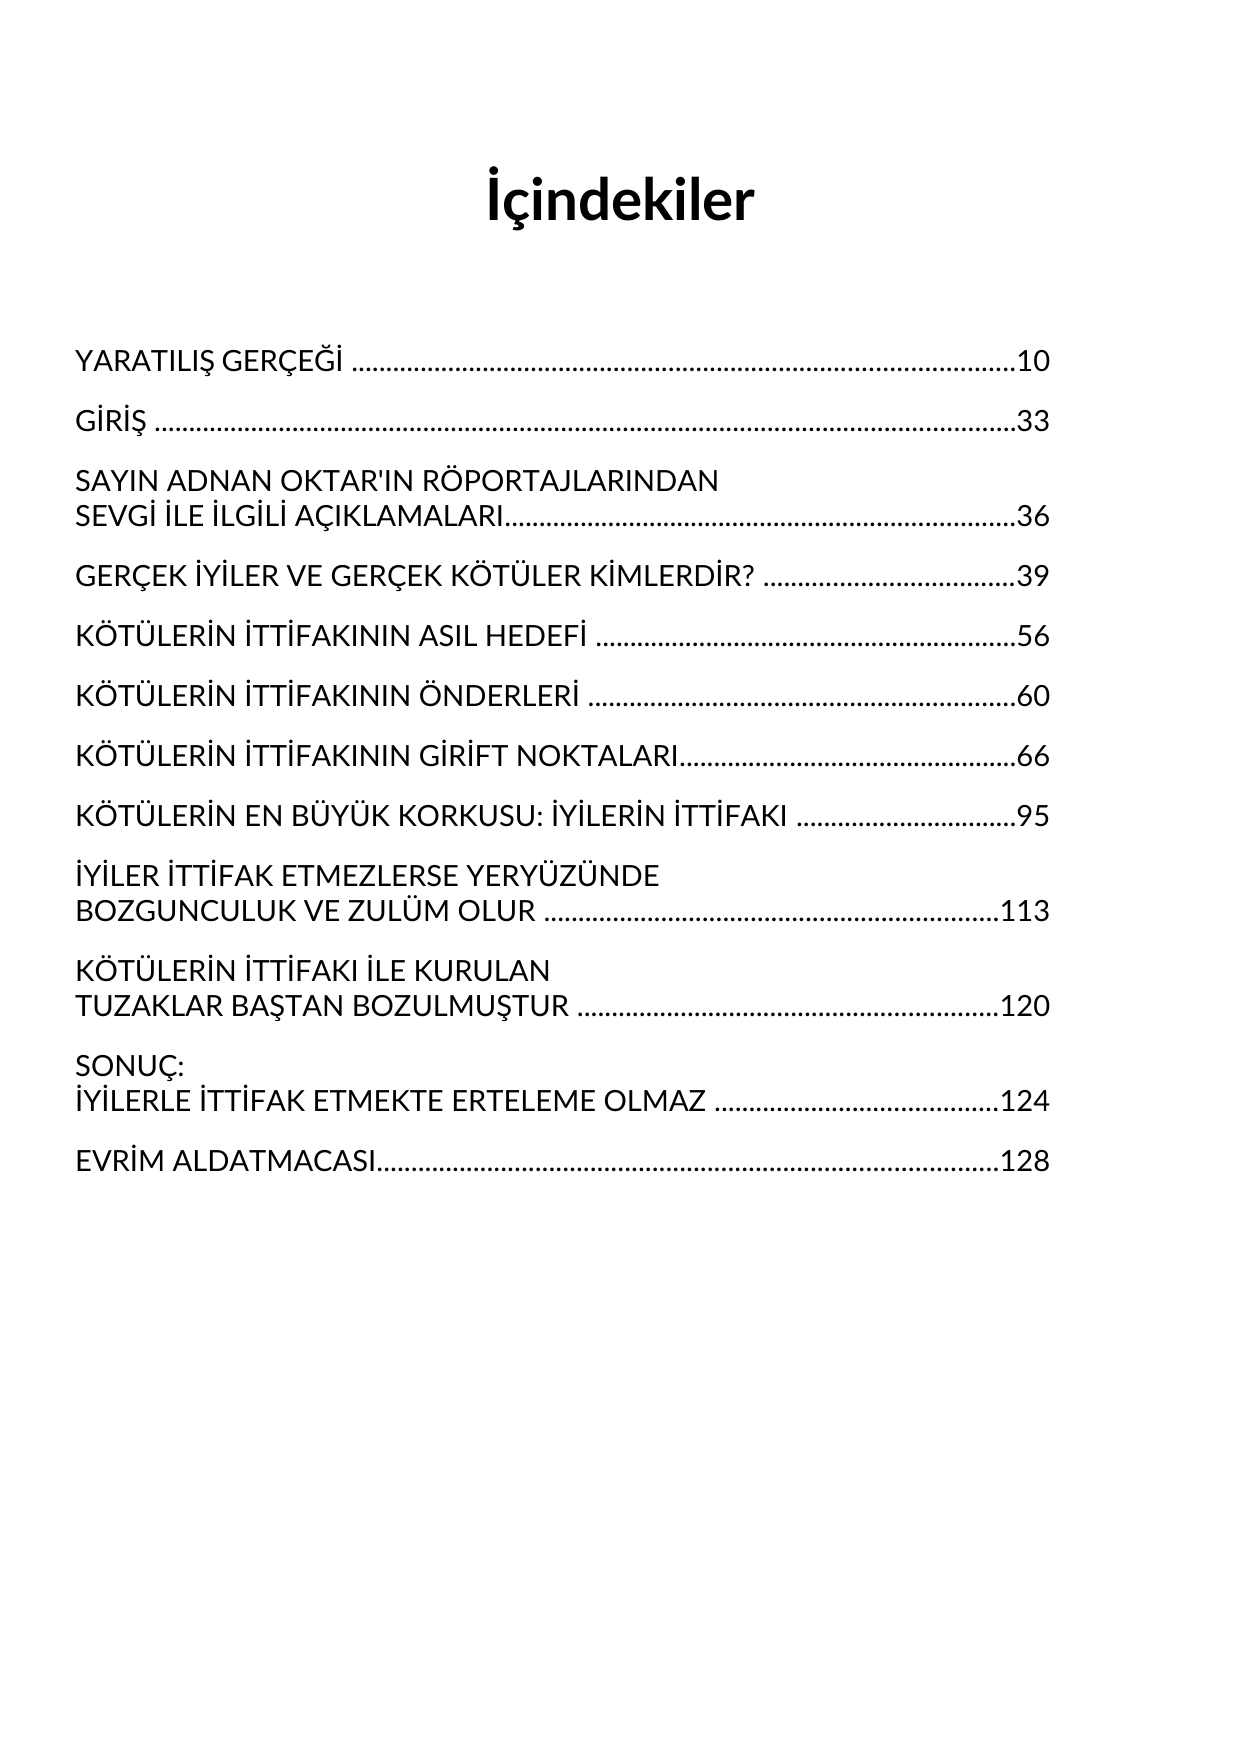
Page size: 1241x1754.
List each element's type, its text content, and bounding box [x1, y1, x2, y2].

subtitle KÖTÜLERİN İTTİFAKI İLE KURULAN TUZAKLAR BAŞTAN BOZULMUŞTUR 120 [75, 953, 1165, 1023]
subtitle SAYIN ADNAN OKTAR'IN RÖPORTAJLARINDAN SEVGİ İLE İLGİLİ AÇIKLAMALARI 36 [75, 463, 1165, 533]
subtitle KÖTÜLERİN İTTİFAKININ ÖNDERLERİ 60 [75, 678, 1165, 713]
subtitle KÖTÜLERİN İTTİFAKININ GİRİFT NOKTALARI 66 [75, 738, 1165, 773]
subtitle İYİLER İTTİFAK ETMEZLERSE YERYÜZÜNDE BOZGUNCULUK VE ZULÜM OLUR 113 [75, 858, 1165, 928]
subtitle GERÇEK İYİLER VE GERÇEK KÖTÜLER KİMLERDİR? 39 [75, 558, 1165, 593]
subtitle EVRİM ALDATMACASI 128 [75, 1143, 1165, 1178]
subtitle YARATILIŞ GERÇEĞİ 10 [75, 343, 1165, 378]
subtitle GİRİŞ 33 [75, 403, 1165, 438]
subtitle KÖTÜLERİN İTTİFAKININ ASIL HEDEFİ 56 [75, 618, 1165, 653]
subtitle KÖTÜLERİN EN BÜYÜK KORKUSU: İYİLERİN İTTİFAKI 95 [75, 798, 1165, 833]
subtitle SONUÇ: İYİLERLE İTTİFAK ETMEKTE ERTELEME OLMAZ 124 [75, 1048, 1165, 1118]
subtitle İçindekiler [75, 162, 1165, 232]
